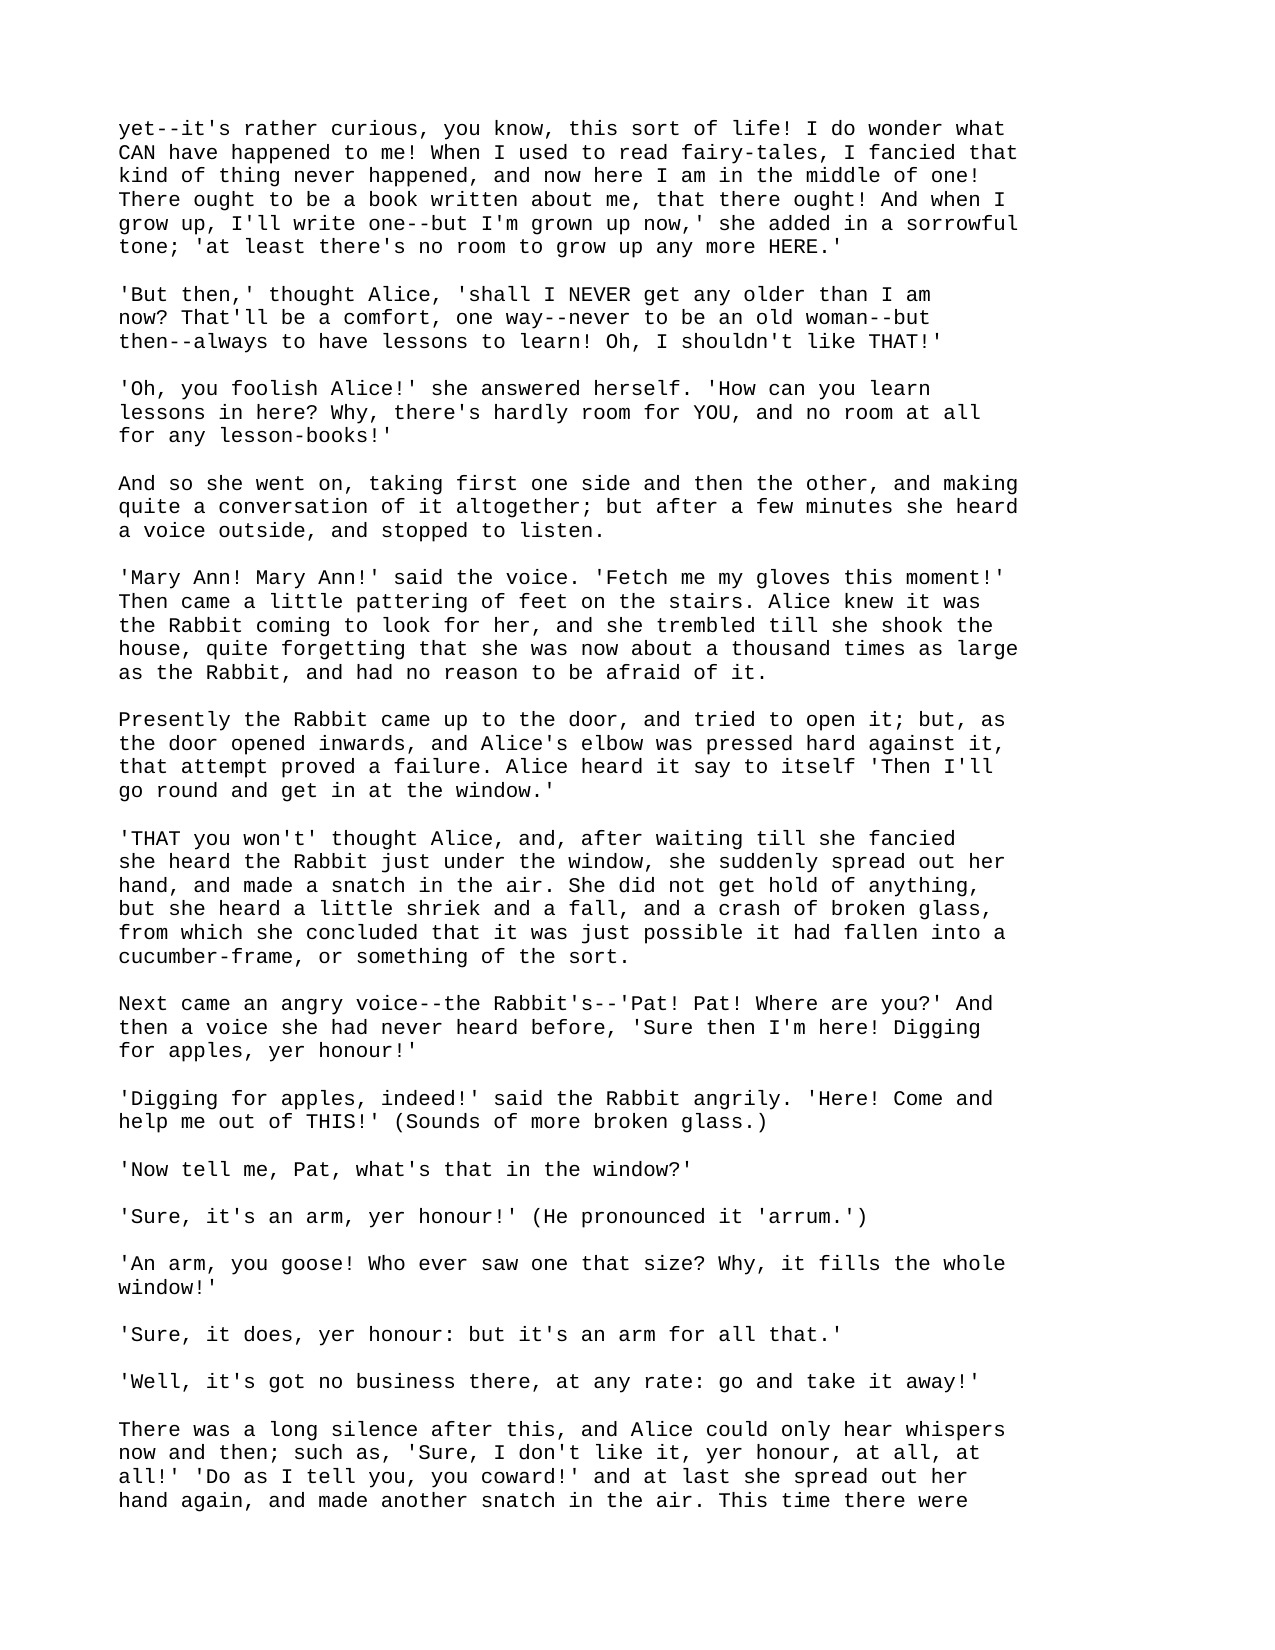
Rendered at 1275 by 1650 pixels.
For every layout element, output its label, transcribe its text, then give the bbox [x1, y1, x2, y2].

text cucumber-frame, or something of the sort. [118, 946, 1157, 969]
text as the Rabbit, and had no reason to be afraid of it. [118, 662, 1157, 686]
text all!' 'Do as I tell you, you coward!' and at last she spread out her [118, 1466, 1157, 1489]
text 'But then,' thought Alice, 'shall I NEVER get any older than I am [118, 284, 1157, 307]
text There ought to be a book written about me, that there ought! And when I [118, 189, 1157, 213]
text 'Oh, you foolish Alice!' she answered herself. 'How can you learn [118, 378, 1157, 402]
text now? That'll be a comfort, one way--never to be an old woman--but [118, 307, 1157, 331]
text There was a long silence after this, and Alice could only hear whispers [118, 1419, 1157, 1442]
text window!' [118, 1277, 1157, 1300]
text tone; 'at least there's no room to grow up any more HERE.' [118, 236, 1157, 260]
text hand, and made a snatch in the air. She did not get hold of anything, [118, 875, 1157, 898]
text the Rabbit coming to look for her, and she trembled till she shook the [118, 615, 1157, 638]
text from which she concluded that it was just possible it had fallen into a [118, 922, 1157, 946]
text then a voice she had never heard before, 'Sure then I'm here! Digging [118, 1017, 1157, 1040]
text 'Sure, it does, yer honour: but it's an arm for all that.' [118, 1324, 1157, 1348]
text yet--it's rather curious, you know, this sort of life! I do wonder what [118, 118, 1157, 142]
text And so she went on, taking first one side and then the other, and making [118, 473, 1157, 496]
text 'Digging for apples, indeed!' said the Rabbit angrily. 'Here! Come and [118, 1088, 1157, 1111]
text house, quite forgetting that she was now about a thousand times as large [118, 638, 1157, 662]
text Presently the Rabbit came up to the door, and tried to open it; but, as [118, 709, 1157, 733]
text now and then; such as, 'Sure, I don't like it, yer honour, at all, at [118, 1442, 1157, 1466]
text help me out of THIS!' (Sounds of more broken glass.) [118, 1111, 1157, 1135]
text quite a conversation of it altogether; but after a few minutes she heard [118, 496, 1157, 520]
text Then came a little pattering of feet on the stairs. Alice knew it was [118, 591, 1157, 615]
text 'Well, it's got no business there, at any rate: go and take it away!' [118, 1371, 1157, 1395]
text CAN have happened to me! When I used to read fairy-tales, I fancied that [118, 142, 1157, 165]
text a voice outside, and stopped to listen. [118, 520, 1157, 544]
text 'Now tell me, Pat, what's that in the window?' [118, 1158, 1157, 1182]
text kind of thing never happened, and now here I am in the middle of one! [118, 165, 1157, 189]
text for apples, yer honour!' [118, 1040, 1157, 1064]
text 'Mary Ann! Mary Ann!' said the voice. 'Fetch me my gloves this moment!' [118, 567, 1157, 591]
text but she heard a little shriek and a fall, and a crash of broken glass, [118, 898, 1157, 922]
text grow up, I'll write one--but I'm grown up now,' she added in a sorrowful [118, 213, 1157, 236]
text the door opened inwards, and Alice's elbow was pressed hard against it, [118, 733, 1157, 757]
text for any lesson-books!' [118, 426, 1157, 449]
text that attempt proved a failure. Alice heard it say to itself 'Then I'll [118, 757, 1157, 780]
text Next came an angry voice--the Rabbit's--'Pat! Pat! Where are you?' And [118, 993, 1157, 1017]
text hand again, and made another snatch in the air. This time there were [118, 1489, 1157, 1513]
text lessons in here? Why, there's hardly room for YOU, and no room at all [118, 402, 1157, 426]
text she heard the Rabbit just under the window, she suddenly spread out her [118, 851, 1157, 875]
text go round and get in at the window.' [118, 780, 1157, 804]
text 'THAT you won't' thought Alice, and, after waiting till she fancied [118, 827, 1157, 851]
text 'An arm, you goose! Who ever saw one that size? Why, it fills the whole [118, 1253, 1157, 1277]
text then--always to have lessons to learn! Oh, I shouldn't like THAT!' [118, 331, 1157, 354]
text 'Sure, it's an arm, yer honour!' (He pronounced it 'arrum.') [118, 1206, 1157, 1229]
